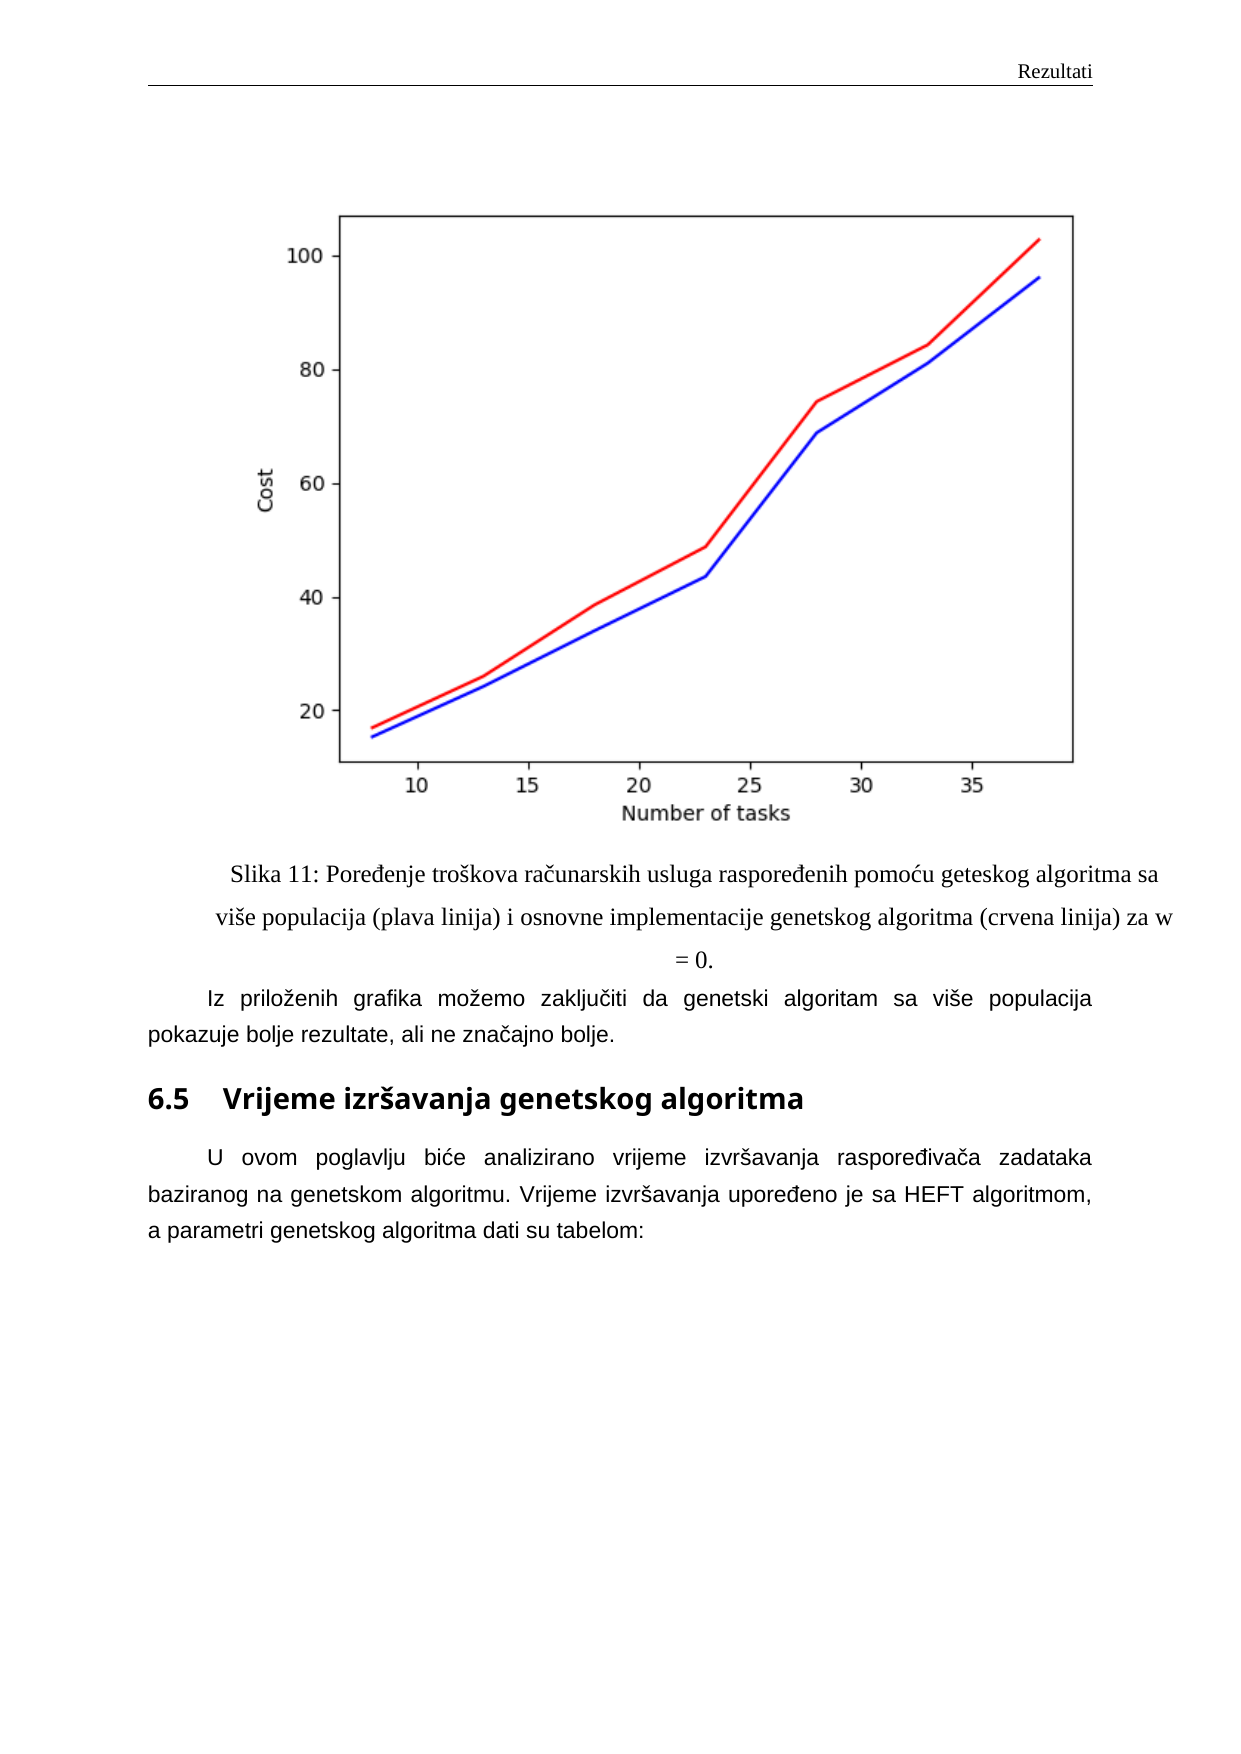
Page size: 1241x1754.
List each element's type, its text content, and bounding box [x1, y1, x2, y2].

text U ovom poglavlju biće analizirano vrijeme izvršavanja raspoređivača zadataka baziranog na genetskom algoritmu. Vrijeme izvršavanja upoređeno je sa HEFT algoritmom, a parametri genetskog algoritma dati su tabelom: [148, 1144, 1093, 1243]
text Iz priloženih grafika možemo zaključiti da genetski algoritam sa više populacija pokazuje bolje rezultate, ali ne značajno bolje. [148, 985, 1093, 1048]
text Slika 11: Poređenje troškova računarskih usluga raspoređenih pomoću geteskog algoritma sa više populacija (plava linija) i osnovne implementacije genetskog algoritma (crvena linija) za w = 0. [207, 131, 1182, 974]
subtitle Vrijeme izršavanja genetskog algoritma [148, 1078, 1093, 1118]
picture [221, 130, 1167, 840]
